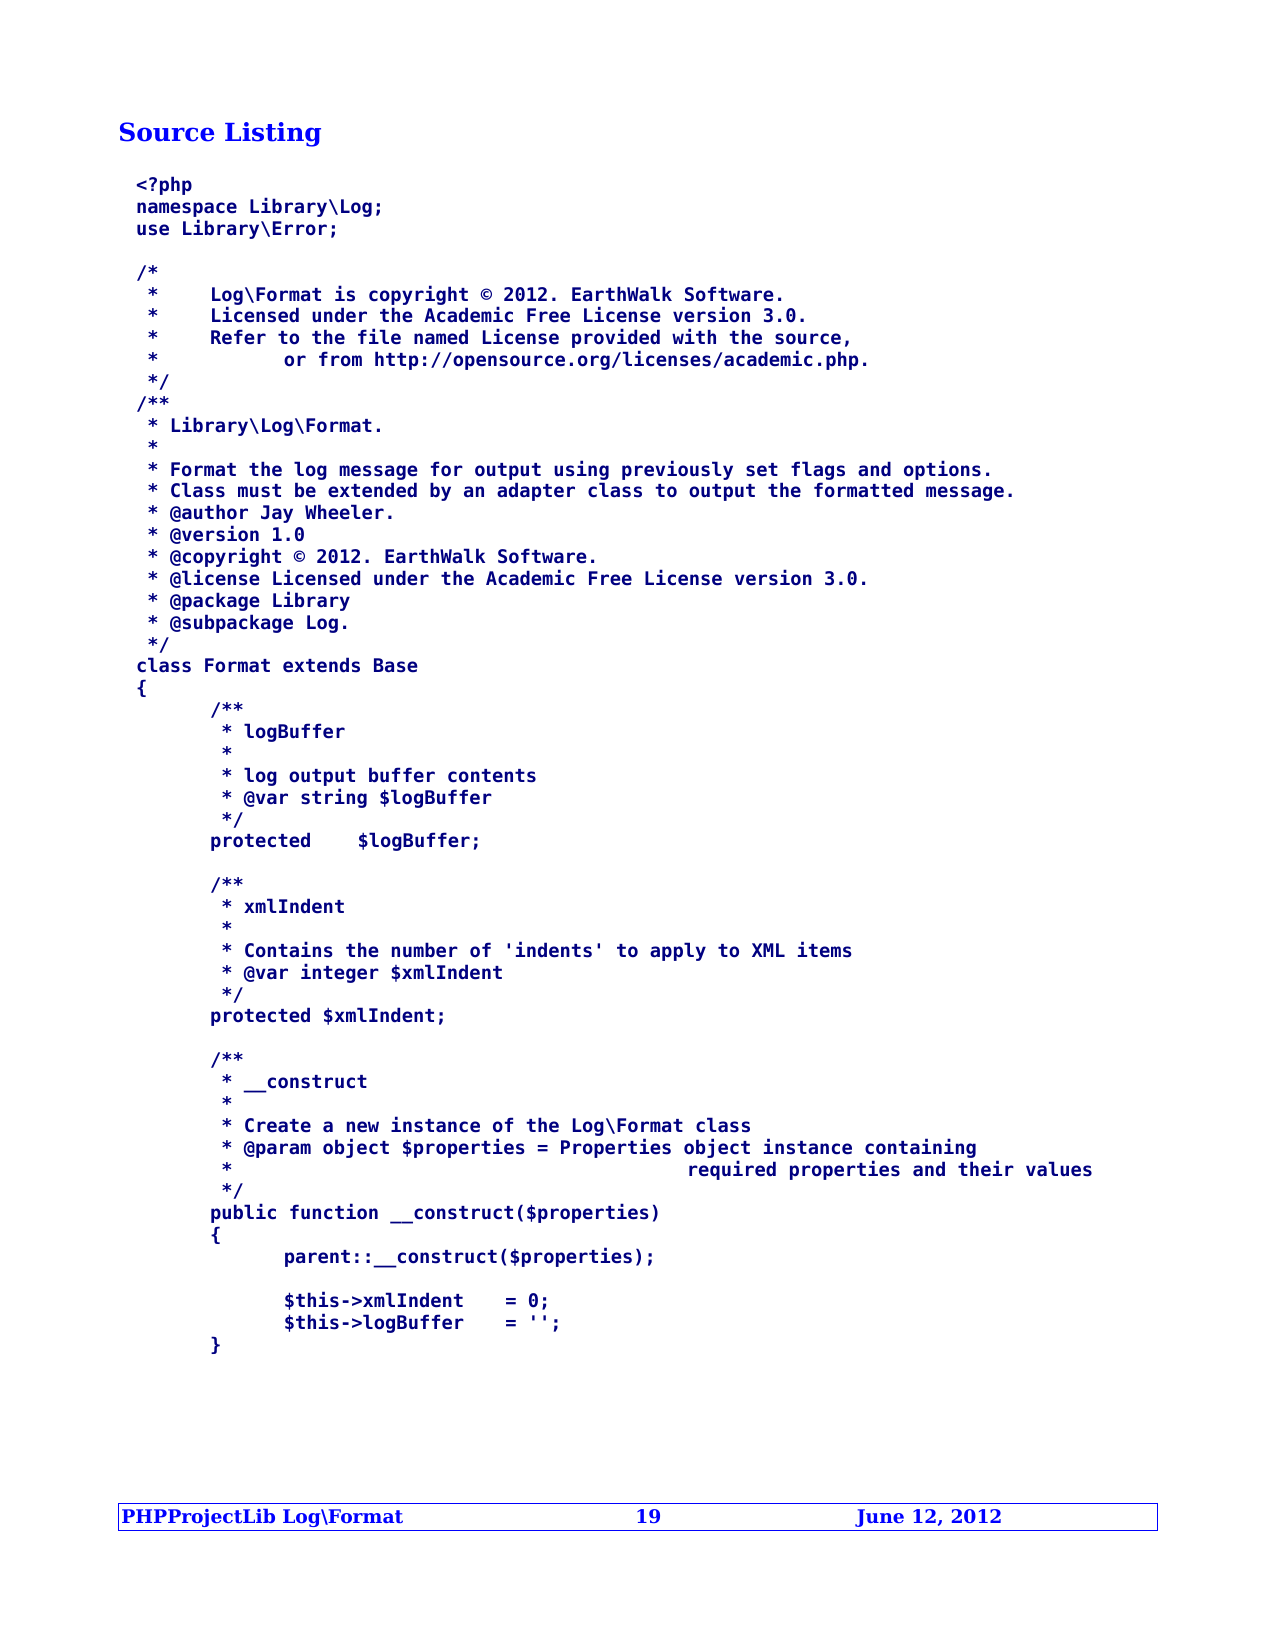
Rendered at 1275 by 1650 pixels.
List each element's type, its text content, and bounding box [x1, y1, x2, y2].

list class Format extends Base [136, 655, 1157, 677]
list * @license Licensed under the Academic Free License version 3.0. [136, 568, 1157, 590]
list * Format the log message for output using previously set flags and options. [136, 458, 1157, 480]
list * Refer to the file named License provided with the source, [136, 327, 1157, 349]
list } [136, 1333, 1157, 1355]
list */ [136, 633, 1157, 655]
list * @var string $logBuffer [136, 787, 1157, 808]
list * __construct [136, 1071, 1157, 1093]
list $this->xmlIndent = 0; [136, 1290, 1157, 1312]
list * @var integer $xmlIndent [136, 962, 1157, 983]
list * xmlIndent [136, 896, 1157, 918]
list * log output buffer contents [136, 765, 1157, 787]
list $this->logBuffer = ''; [136, 1312, 1157, 1333]
list protected $logBuffer; [136, 830, 1157, 852]
list * @author Jay Wheeler. [136, 502, 1157, 524]
list /** [136, 874, 1157, 896]
list * @package Library [136, 590, 1157, 612]
list public function __construct($properties) [136, 1202, 1157, 1224]
list * [136, 1093, 1157, 1115]
list namespace Library\Log; [136, 196, 1157, 218]
list * or from http://opensource.org/licenses/academic.php. [136, 349, 1157, 371]
list * Library\Log\Format. [136, 415, 1157, 437]
list /** [136, 393, 1157, 415]
list * @copyright © 2012. EarthWalk Software. [136, 546, 1157, 568]
list protected $xmlIndent; [136, 1005, 1157, 1027]
list * @param object $properties = Properties object instance containing [136, 1137, 1157, 1158]
list * Class must be extended by an adapter class to output the formatted message. [136, 480, 1157, 502]
list parent::__construct($properties); [136, 1246, 1157, 1268]
list */ [136, 983, 1157, 1005]
title Source Listing [118, 118, 1157, 147]
list * logBuffer [136, 721, 1157, 743]
list /** [136, 1049, 1157, 1071]
list * Log\Format is copyright © 2012. EarthWalk Software. [136, 283, 1157, 305]
list /* [136, 262, 1157, 283]
list * [136, 437, 1157, 458]
list <?php [136, 174, 1157, 196]
list { [136, 677, 1157, 699]
list { [136, 1224, 1157, 1246]
list * Create a new instance of the Log\Format class [136, 1115, 1157, 1137]
list * @subpackage Log. [136, 612, 1157, 633]
list * required properties and their values [136, 1158, 1157, 1180]
list * [136, 918, 1157, 940]
list use Library\Error; [136, 218, 1157, 240]
list /** [136, 699, 1157, 721]
list * [136, 743, 1157, 765]
list */ [136, 371, 1157, 393]
list * @version 1.0 [136, 524, 1157, 546]
list */ [136, 808, 1157, 830]
list * Licensed under the Academic Free License version 3.0. [136, 305, 1157, 327]
list * Contains the number of 'indents' to apply to XML items [136, 940, 1157, 962]
list */ [136, 1180, 1157, 1202]
